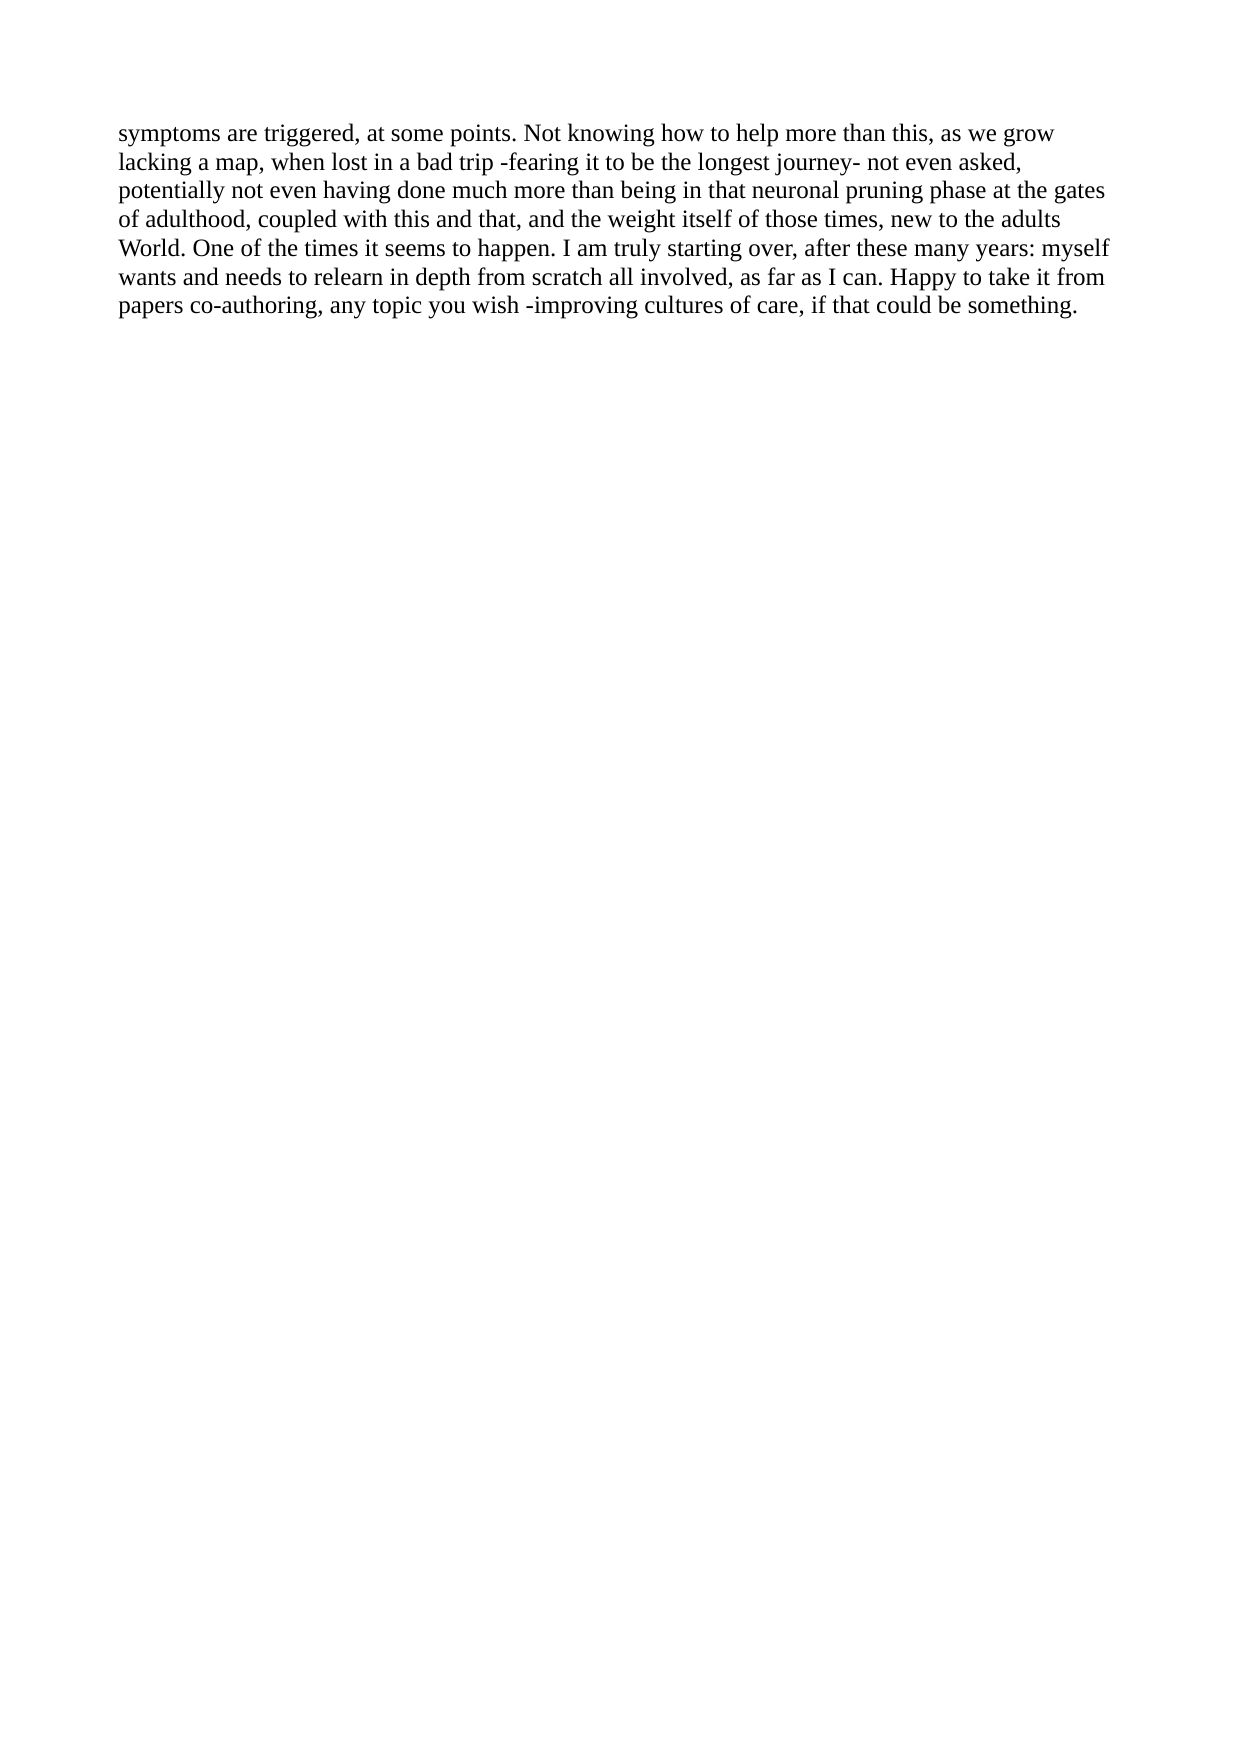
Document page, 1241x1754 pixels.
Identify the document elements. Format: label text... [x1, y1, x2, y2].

text symptoms are triggered, at some points. Not knowing how to help more than this, as we grow lacking a map, when lost in a bad trip -fearing it to be the longest journey- not even asked, potentially not even having done much more than being in that neuronal pruning phase at the gates of adulthood, coupled with this and that, and the weight itself of those times, new to the adults World. One of the times it seems to happen. I am truly starting over, after these many years: myself wants and needs to relearn in depth from scratch all involved, as far as I can. Happy to take it from papers co-authoring, any topic you wish -improving cultures of care, if that could be something. [118, 118, 1122, 319]
